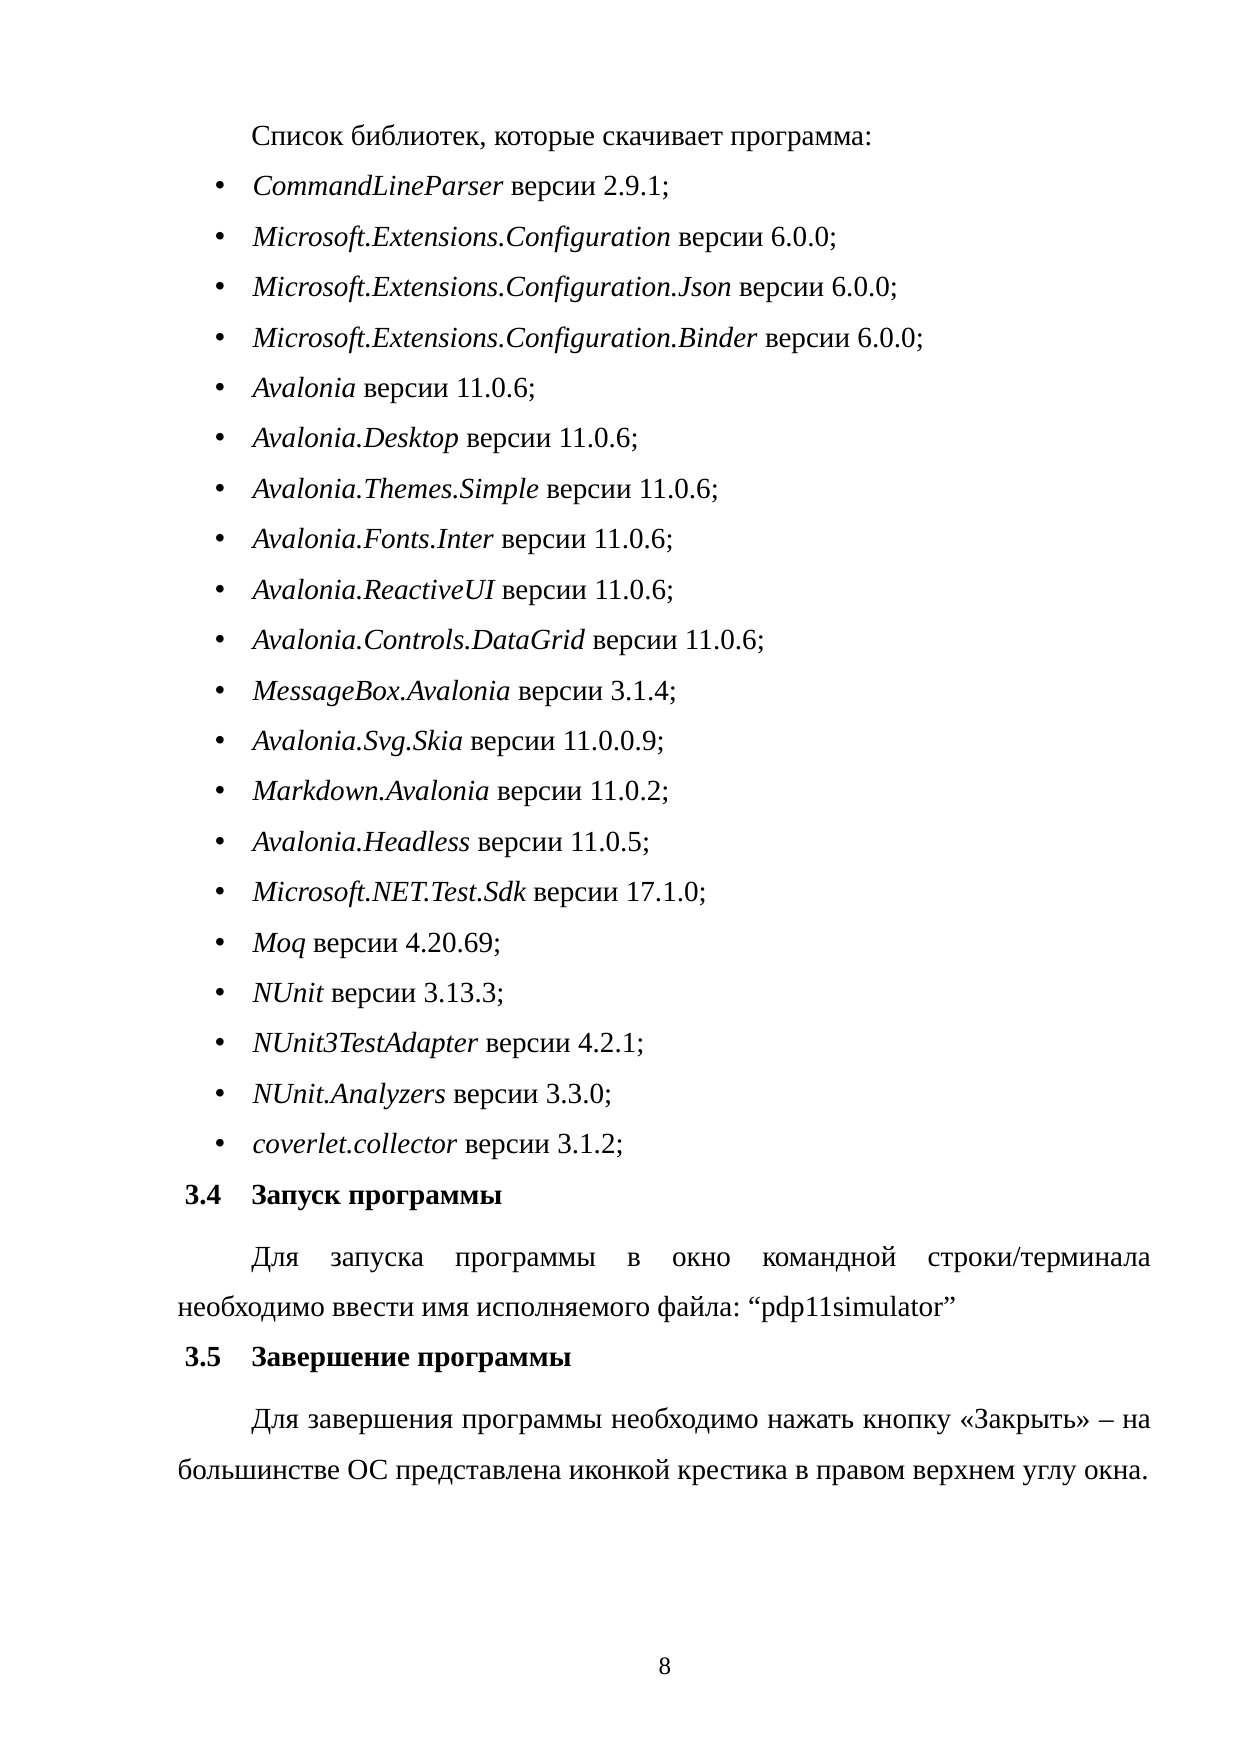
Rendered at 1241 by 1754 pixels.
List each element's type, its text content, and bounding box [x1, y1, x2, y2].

list Avalonia.Fonts.Inter версии 11.0.6; [215, 521, 1152, 555]
list Avalonia.Svg.Skia версии 11.0.0.9; [215, 723, 1152, 757]
subtitle Запуск программы [177, 1177, 1152, 1210]
list Microsoft.Extensions.Configuration версии 6.0.0; [215, 219, 1152, 252]
list Microsoft.Extensions.Configuration.Json версии 6.0.0; [215, 269, 1152, 303]
list coverlet.collector версии 3.1.2; [215, 1126, 1152, 1160]
list NUnit.Analyzers версии 3.3.0; [215, 1076, 1152, 1109]
list Avalonia.Themes.Simple версии 11.0.6; [215, 471, 1152, 504]
list Microsoft.NET.Test.Sdk версии 17.1.0; [215, 874, 1152, 908]
list NUnit версии 3.13.3; [215, 975, 1152, 1009]
list Microsoft.Extensions.Configuration.Binder версии 6.0.0; [215, 320, 1152, 353]
list Avalonia.ReactiveUI версии 11.0.6; [215, 572, 1152, 605]
list NUnit3TestAdapter версии 4.2.1; [215, 1026, 1152, 1059]
list Markdown.Avalonia версии 11.0.2; [215, 773, 1152, 807]
list Avalonia.Controls.DataGrid версии 11.0.6; [215, 622, 1152, 656]
list Moq версии 4.20.69; [215, 925, 1152, 958]
list Avalonia.Desktop версии 11.0.6; [215, 421, 1152, 454]
list MessageBox.Avalonia версии 3.1.4; [215, 673, 1152, 706]
text Для завершения программы необходимо нажать кнопку «Закрыть» – на большинстве ОС представлена иконкой крестика в правом верхнем углу окна. [177, 1402, 1152, 1485]
list Avalonia версии 11.0.6; [215, 370, 1152, 404]
text Список библиотек, которые скачивает программа: [177, 118, 1152, 152]
subtitle Завершение программы [177, 1339, 1152, 1373]
list CommandLineParser версии 2.9.1; [215, 168, 1152, 202]
list Avalonia.Headless версии 11.0.5; [215, 824, 1152, 857]
text Для запуска программы в окно командной строки/терминала необходимо ввести имя исполняемого файла: “pdp11simulator” [177, 1239, 1152, 1323]
